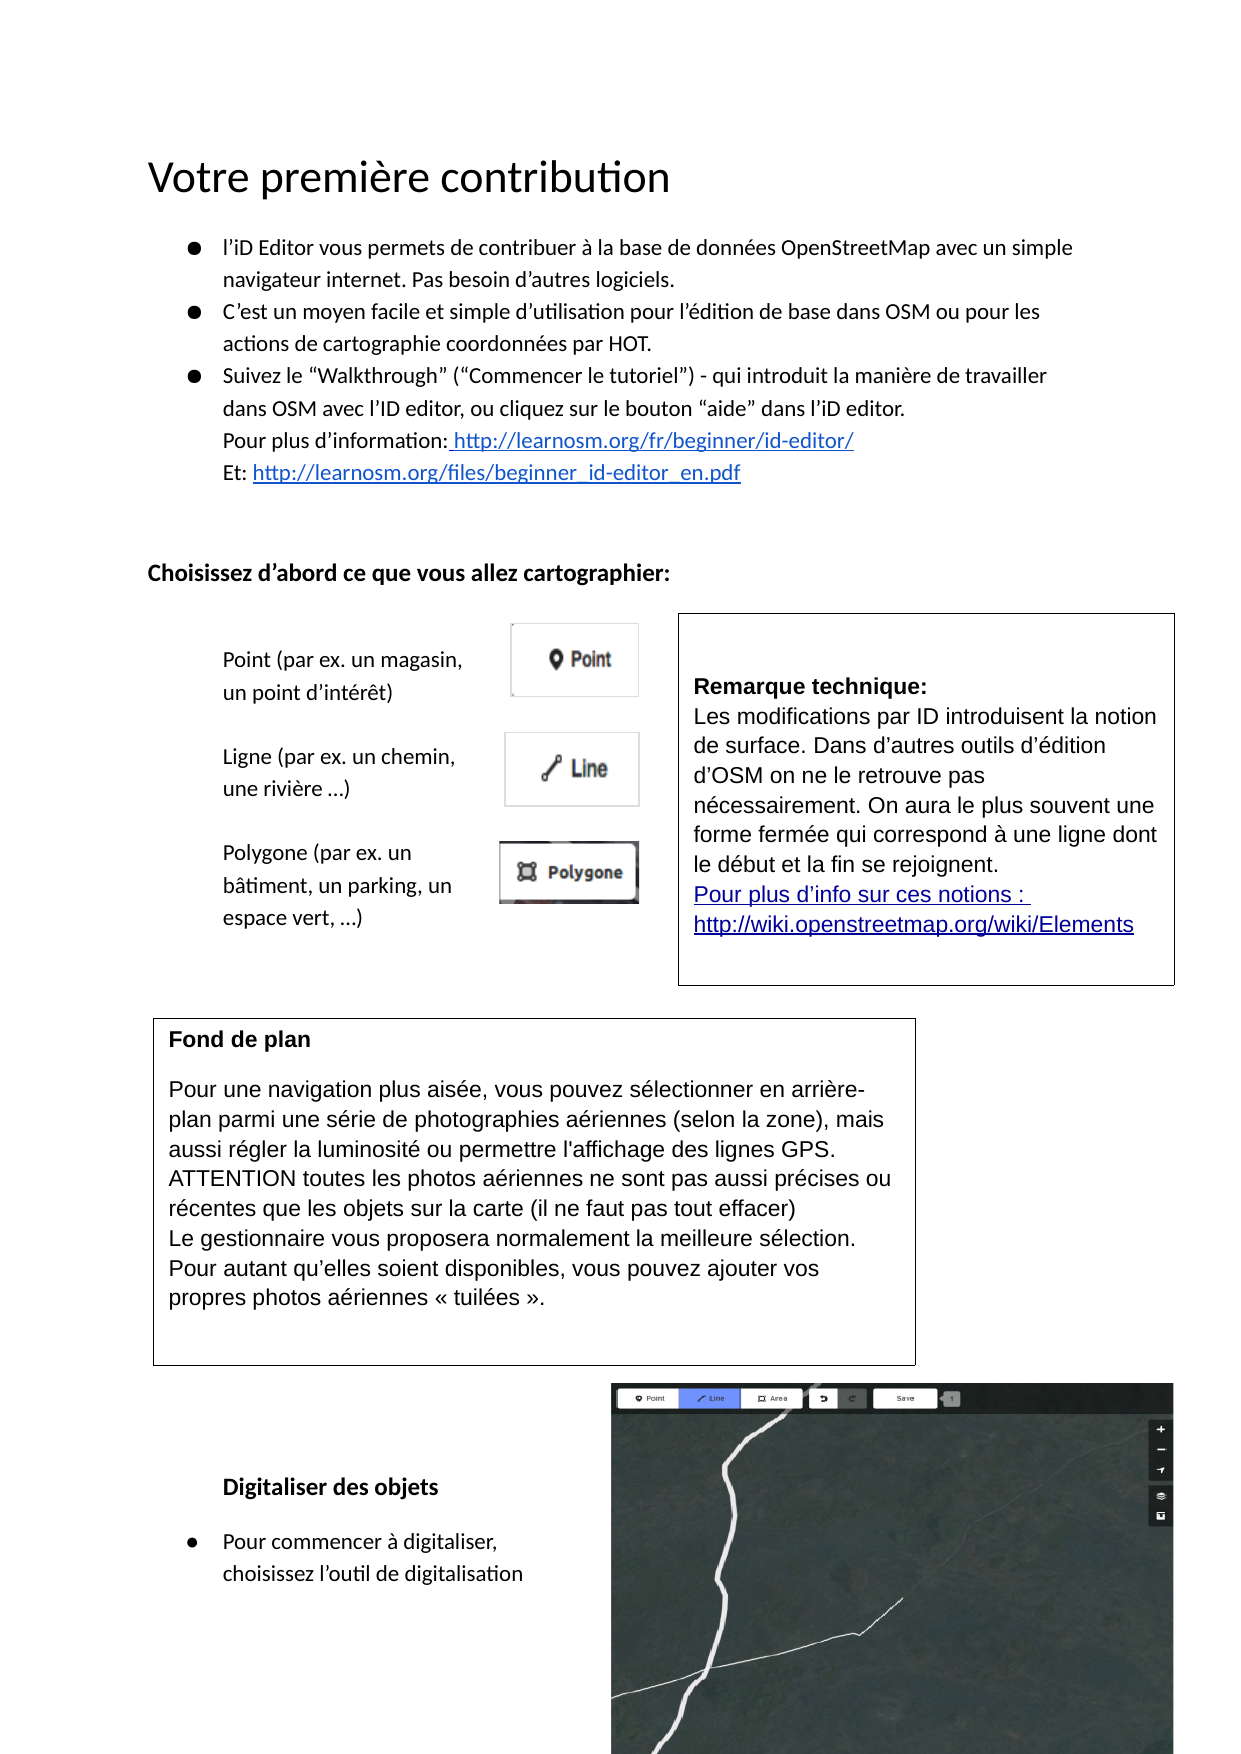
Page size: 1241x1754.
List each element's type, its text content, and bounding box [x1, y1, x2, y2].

picture [506, 733, 638, 805]
text ATTENTION toutes les photos aériennes ne sont pas aussi précises ou récentes que les objets sur la carte (il ne faut pas tout effacer) [168, 1165, 900, 1221]
picture [512, 624, 638, 696]
text Pour plus d’info sur ces notions : http://wiki.openstreetmap.org/wiki/Elements [693, 881, 1159, 937]
text Les modifications par ID introduisent la notion de surface. Dans d’autres outils d’édition d’OSM on ne le retrouve pas nécessairement. On aura le plus souvent une forme fermée qui correspond à une ligne dont le début et la fin se rejoignent. [693, 703, 1159, 877]
text Pour autant qu’elles soient disponibles, vous pouvez ajouter vos propres photos aériennes « tuilées ». [168, 1254, 900, 1311]
text Point (par ex. un magasin, un point d’intérêt) [223, 645, 678, 706]
text Votre première contribution [148, 148, 1093, 203]
list C’est un moyen facile et simple d’utilisation pour l’édition de base dans OSM ou pour les actions de cartographie coordonnées par HOT. [185, 297, 1093, 357]
text Et: http://learnosm.org/files/beginner_id-editor_en.pdf [148, 458, 1093, 486]
text Pour une navigation plus aisée, vous pouvez sélectionner en arrière-plan parmi une série de photographies aériennes (selon la zone), mais aussi régler la luminosité ou permettre l'affichage des lignes GPS. [168, 1076, 900, 1162]
text Fond de plan [168, 1026, 900, 1052]
text [640, 742, 678, 802]
list l’iD Editor vous permets de contribuer à la base de données OpenStreetMap avec un simple navigateur internet. Pas besoin d’autres logiciels. [185, 233, 1093, 293]
picture [499, 841, 640, 904]
text Remarque technique: [693, 673, 1159, 699]
text Le gestionnaire vous proposera normalement la meilleure sélection. [168, 1225, 900, 1251]
text Polygone (par ex. un bâtiment, un parking, un espace vert, …) [223, 838, 678, 931]
list Suivez le “Walkthrough” (“Commencer le tutoriel”) - qui introduit la manière de travailler dans OSM avec l’ID editor, ou cliquez sur le bouton “aide” dans l’iD editor. Pour plus d’information: http://learnosm.org/fr/beginner/id-editor/ [185, 361, 1093, 454]
text Ligne (par ex. un chemin, une rivière …) [223, 742, 504, 802]
text Digitaliser des objets [223, 1471, 610, 1501]
text Choisissez d’abord ce que vous allez cartographier: [148, 522, 1093, 588]
list Pour commencer à digitaliser, choisissez l’outil de digitalisation [185, 1527, 610, 1587]
picture [610, 1383, 1174, 1754]
